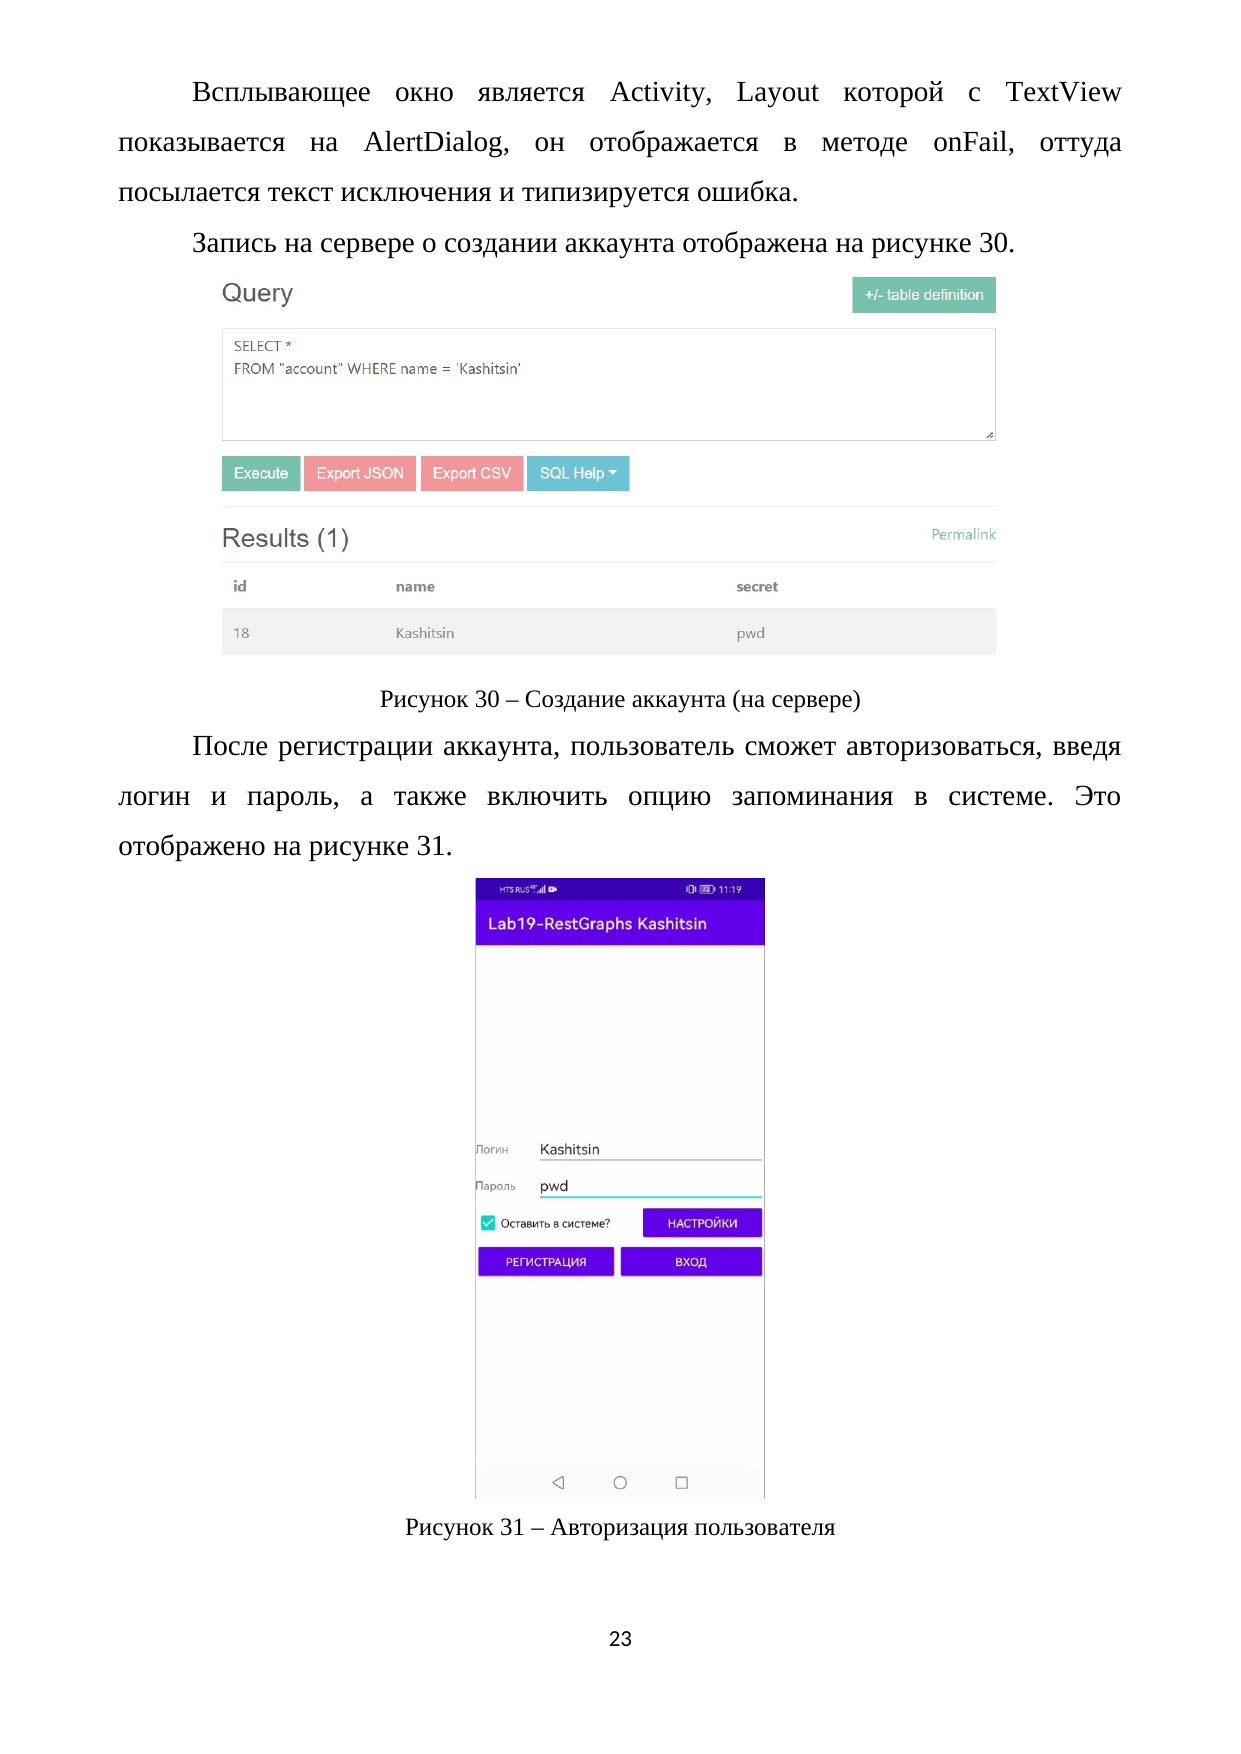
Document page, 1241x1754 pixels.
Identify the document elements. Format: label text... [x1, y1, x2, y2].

text Рисунок 31 – Авторизация пользователя [118, 1512, 1122, 1541]
text Запись на сервере о создании аккаунта отображена на рисунке 30. [118, 225, 1122, 258]
text Всплывающее окно является Activity, Layout которой с TextView показывается на AlertDialog, он отображается в методе onFail, оттуда посылается текст исключения и типизируется ошибка. [118, 74, 1122, 208]
text Рисунок 30 – Создание аккаунта (на сервере) [118, 684, 1122, 713]
text После регистрации аккаунта, пользователь сможет авторизоваться, введя логин и пароль, а также включить опцию запоминания в системе. Это отображено на рисунке 31. [118, 728, 1122, 862]
